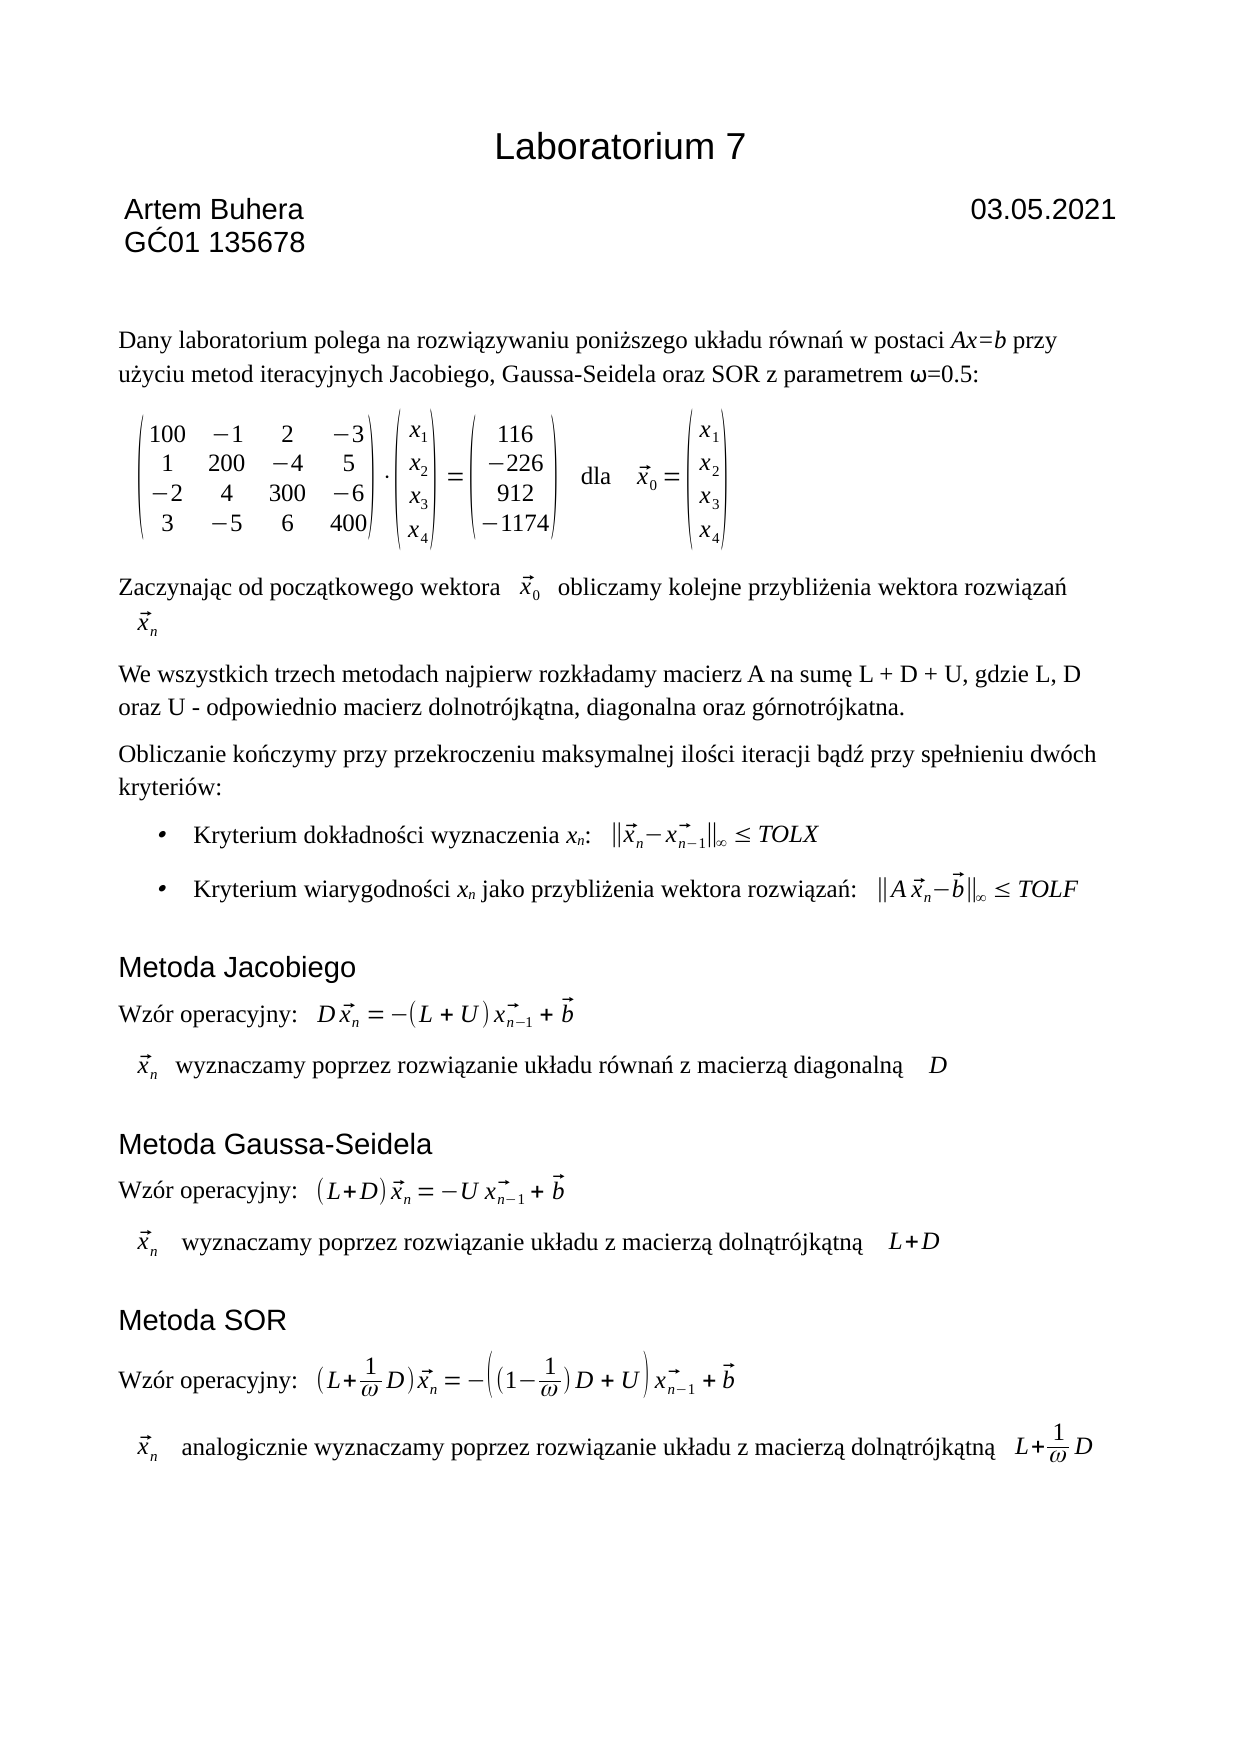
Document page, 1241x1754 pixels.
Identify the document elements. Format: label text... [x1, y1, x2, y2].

subtitle Metoda Gaussa-Seidela [118, 1127, 1122, 1160]
text wyznaczamy poprzez rozwiązanie układu z macierzą dolnątrójkątną [118, 1227, 1122, 1259]
text dla [118, 408, 1122, 553]
text We wszystkich trzech metodach najpierw rozkładamy macierz A na sumę L + D + U, gdzie L, D oraz U - odpowiednio macierz dolnotrójkątna, diagonalna oraz górnotrójkatna. [118, 659, 1122, 720]
subtitle Metoda Jacobiego [118, 950, 1122, 984]
text Obliczanie kończymy przy przekroczeniu maksymalnej ilości iteracji bądź przy spełnieniu dwóch kryteriów: [118, 739, 1122, 801]
text Wzór operacyjny: [118, 1349, 1122, 1400]
table_header 03.05.2021 [620, 180, 1122, 277]
text wyznaczamy poprzez rozwiązanie układu równań z macierzą diagonalną [118, 1050, 1122, 1083]
list Kryterium dokładności wyznaczenia xn: [156, 820, 1122, 852]
text Zaczynając od początkowego wektoraobliczamy kolejne przybliżenia wektora rozwiązań [118, 572, 1122, 640]
list Kryterium wiarygodności xn jako przybliżenia wektora rozwiązań: [156, 871, 1122, 906]
subtitle Laboratorium 7 [118, 124, 1122, 167]
subtitle Metoda SOR [118, 1303, 1122, 1337]
text Dany laboratorium polega na rozwiązywaniu poniższego układu równań w postaci Ax=b przy użyciu metod iteracyjnych Jacobiego, Gaussa-Seidela oraz SOR z parametrem ω=0.5: [118, 325, 1122, 389]
text Wzór operacyjny: [118, 1173, 1122, 1208]
text Wzór operacyjny: [118, 996, 1122, 1031]
text analogicznie wyznaczamy poprzez rozwiązanie układu z macierzą dolnątrójkątną [118, 1419, 1122, 1464]
table_header Artem Buhera GĆ01 135678 [118, 180, 620, 277]
